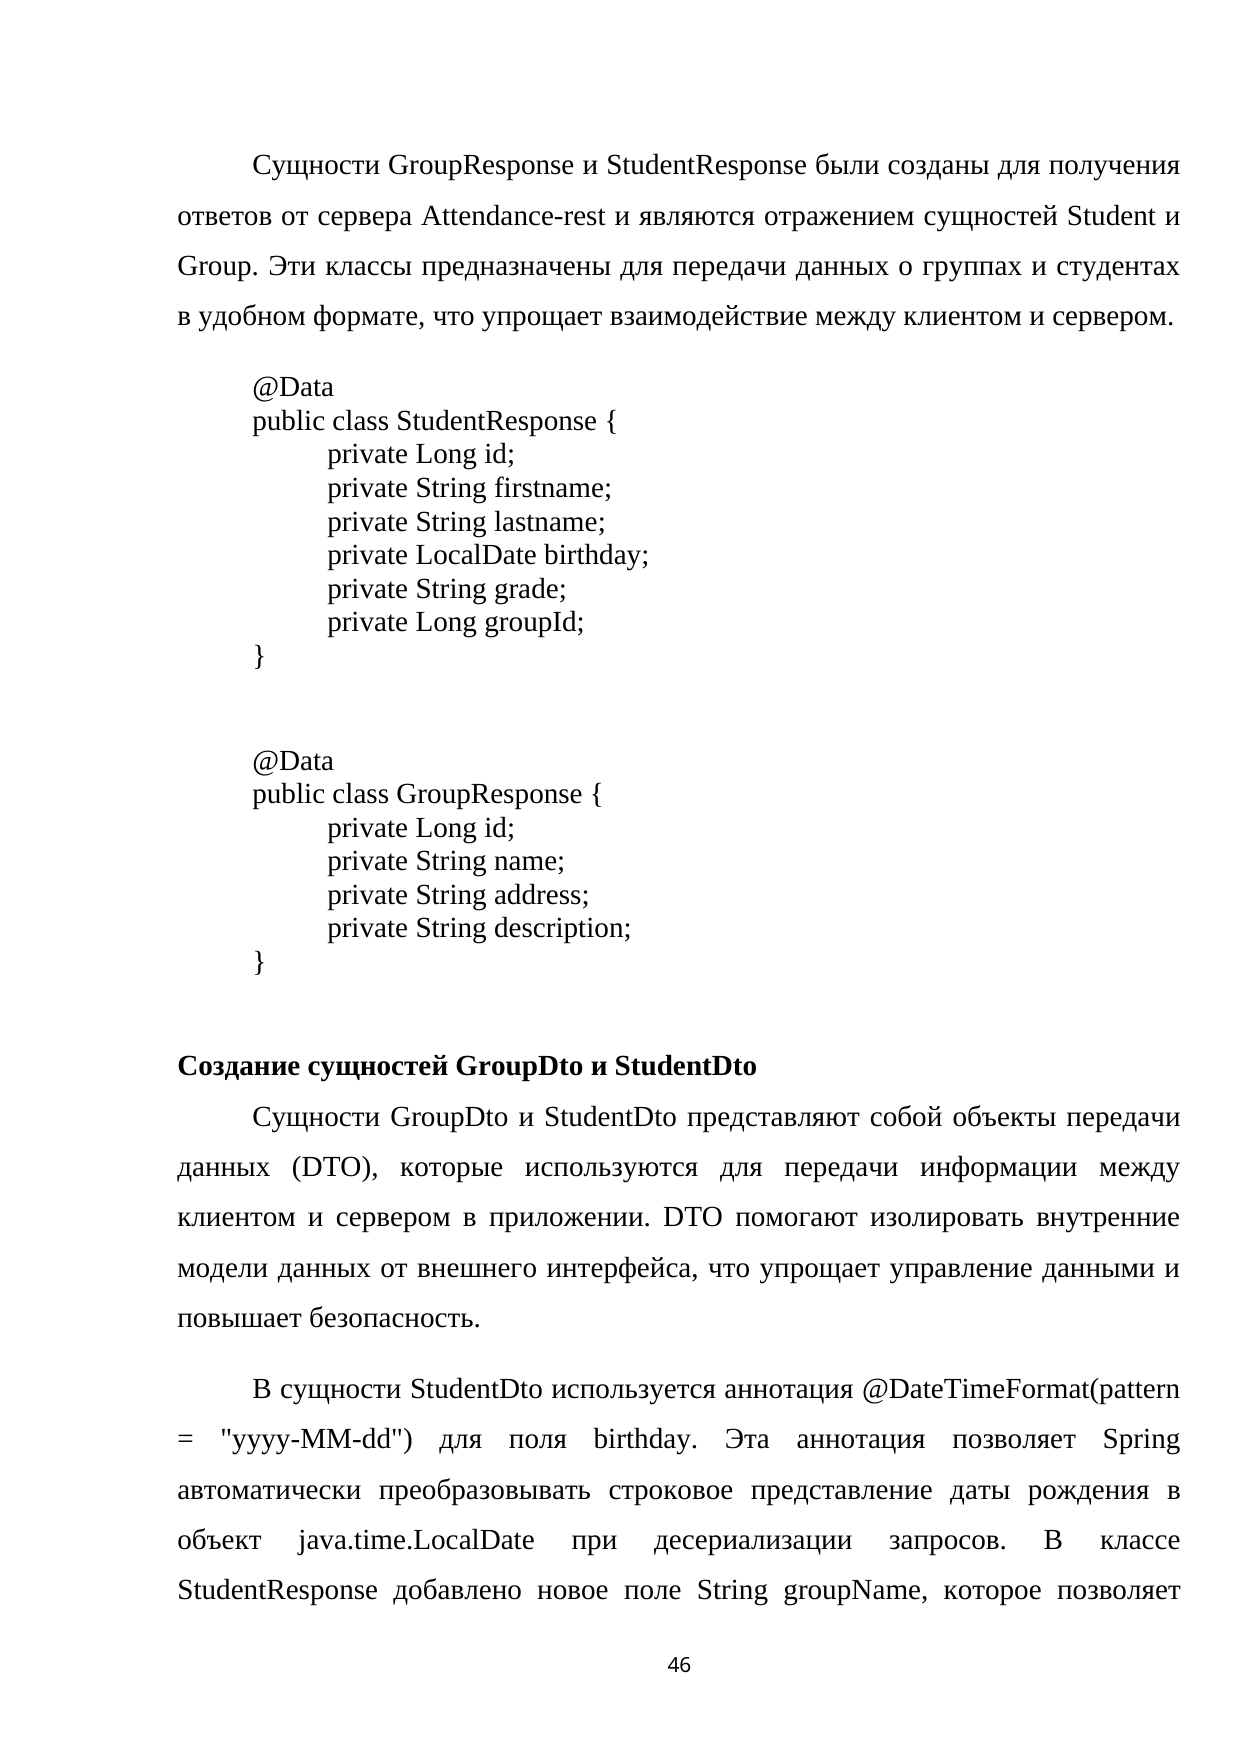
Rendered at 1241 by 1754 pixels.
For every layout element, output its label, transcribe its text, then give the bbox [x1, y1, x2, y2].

text } [177, 638, 1181, 671]
text } [177, 944, 1181, 977]
text private String name; [252, 843, 1181, 877]
text В сущности StudentDto используется аннотация @DateTimeFormat(pattern = "yyyy-MM-dd") для поля birthday. Эта аннотация позволяет Spring автоматически преобразовывать строковое представление даты рождения в объект java.time.LocalDate при десериализации запросов. В классе StudentResponse добавлено новое поле String groupName, которое позволяет [177, 1371, 1181, 1606]
text private Long id; [252, 810, 1181, 843]
text private Long id; [252, 437, 1181, 470]
text @Data [177, 369, 1181, 403]
text public class StudentResponse { [177, 403, 1181, 437]
text private Long groupId; [252, 604, 1181, 638]
text private String grade; [252, 571, 1181, 604]
text @Data [177, 743, 1181, 776]
text public class GroupResponse { [177, 776, 1181, 810]
subtitle Создание сущностей GroupDto и StudentDto [177, 1048, 1181, 1082]
text private LocalDate birthday; [252, 537, 1181, 571]
text private String lastname; [252, 504, 1181, 537]
text private String description; [252, 910, 1181, 944]
text Сущности GroupResponse и StudentResponse были созданы для получения ответов от сервера Attendance-rest и являются отражением сущностей Student и Group. Эти классы предназначены для передачи данных о группах и студентах в удобном формате, что упрощает взаимодействие между клиентом и сервером. [177, 147, 1181, 332]
text private String firstname; [252, 470, 1181, 504]
text Сущности GroupDto и StudentDto представляют собой объекты передачи данных (DTO), которые используются для передачи информации между клиентом и сервером в приложении. DTO помогают изолировать внутренние модели данных от внешнего интерфейса, что упрощает управление данными и повышает безопасность. [177, 1099, 1181, 1334]
text private String address; [252, 877, 1181, 910]
